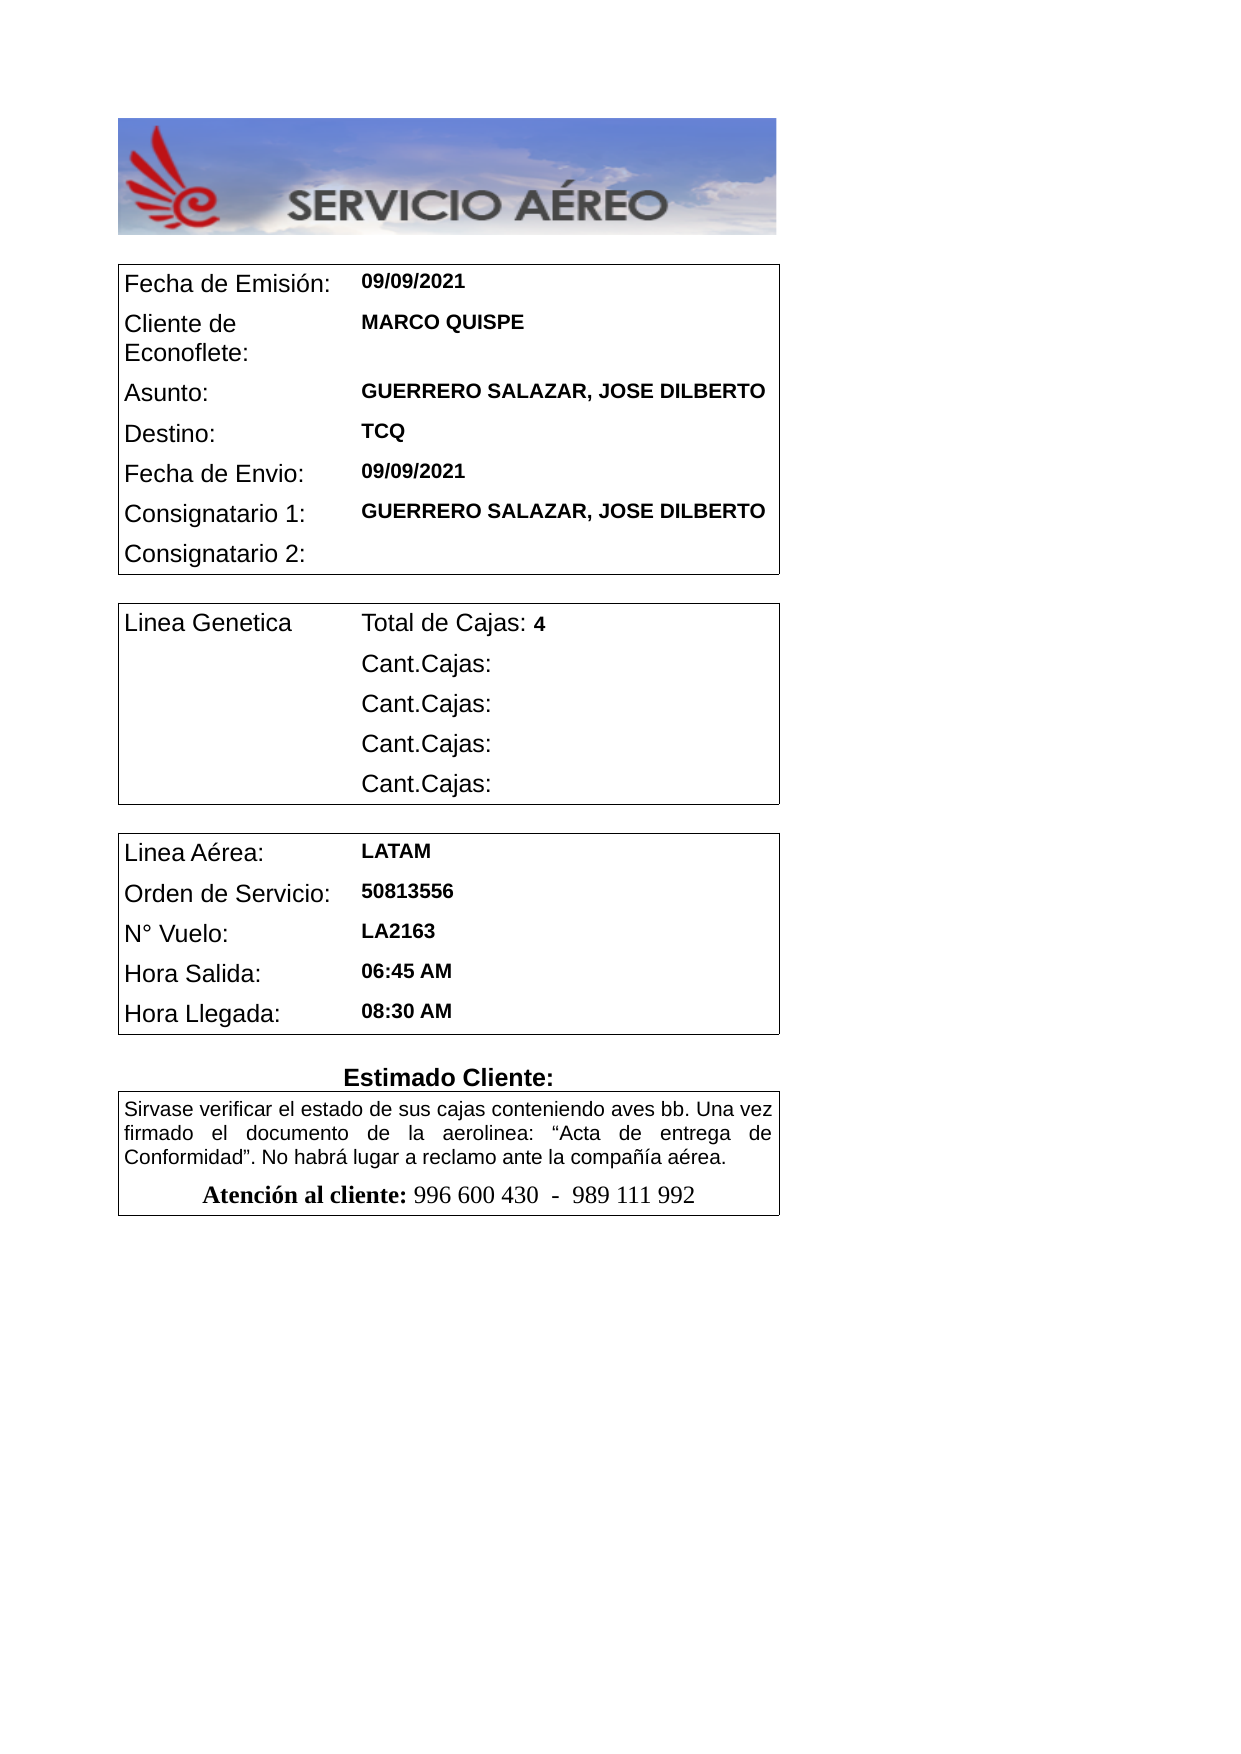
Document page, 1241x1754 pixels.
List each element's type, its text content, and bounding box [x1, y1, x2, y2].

table_cell [356, 534, 779, 574]
table_cell Cant.Cajas: [356, 643, 779, 683]
table_cell Destino: [119, 413, 356, 453]
table_cell Consignatario 1: [119, 493, 356, 533]
table_cell Orden de Servicio: [119, 873, 356, 913]
table_cell Linea Aérea: [119, 834, 356, 873]
table_cell TCQ [356, 413, 779, 453]
table_cell [119, 764, 356, 804]
table_cell GUERRERO SALAZAR, JOSE DILBERTO [356, 493, 779, 533]
table_cell Atención al cliente: 996 600 430 - 989 111 992 [119, 1175, 779, 1215]
table_cell [356, 805, 779, 833]
table_cell GUERRERO SALAZAR, JOSE DILBERTO [356, 373, 779, 413]
table_cell Fecha de Envio: [119, 453, 356, 493]
table_cell Cant.Cajas: [356, 764, 779, 804]
table_cell LA2163 [356, 913, 779, 953]
table_cell [119, 723, 356, 763]
table_cell Consignatario 2: [119, 534, 356, 574]
table_header 09/09/2021 [356, 265, 779, 304]
table_cell Cant.Cajas: [356, 683, 779, 723]
table_cell MARCO QUISPE [356, 304, 779, 373]
table_cell Asunto: [119, 373, 356, 413]
table_cell Total de Cajas: 4 [356, 604, 779, 643]
table_header Fecha de Emisión: [119, 265, 356, 304]
table_cell Hora Llegada: [119, 994, 356, 1034]
table_cell 09/09/2021 [356, 453, 779, 493]
table_cell Estimado Cliente: [118, 1035, 779, 1091]
table_cell [119, 643, 356, 683]
table_cell Cliente de Econoflete: [119, 304, 356, 373]
table_cell Sirvase verificar el estado de sus cajas conteniendo aves bb. Una vez firmado el documento de la aerolinea: “Acta de entrega de Conformidad”. No habrá lugar a reclamo ante la compañía aérea. [119, 1092, 779, 1175]
table_cell [118, 575, 356, 603]
table_cell 50813556 [356, 873, 779, 913]
picture [118, 118, 777, 235]
table_cell [356, 575, 779, 603]
table_cell LATAM [356, 834, 779, 873]
table_cell Linea Genetica [119, 604, 356, 643]
table_cell 06:45 AM [356, 953, 779, 993]
table_cell Cant.Cajas: [356, 723, 779, 763]
table_cell [119, 683, 356, 723]
table_cell 08:30 AM [356, 994, 779, 1034]
table_cell [118, 805, 356, 833]
table_cell N° Vuelo: [119, 913, 356, 953]
table_cell Hora Salida: [119, 953, 356, 993]
